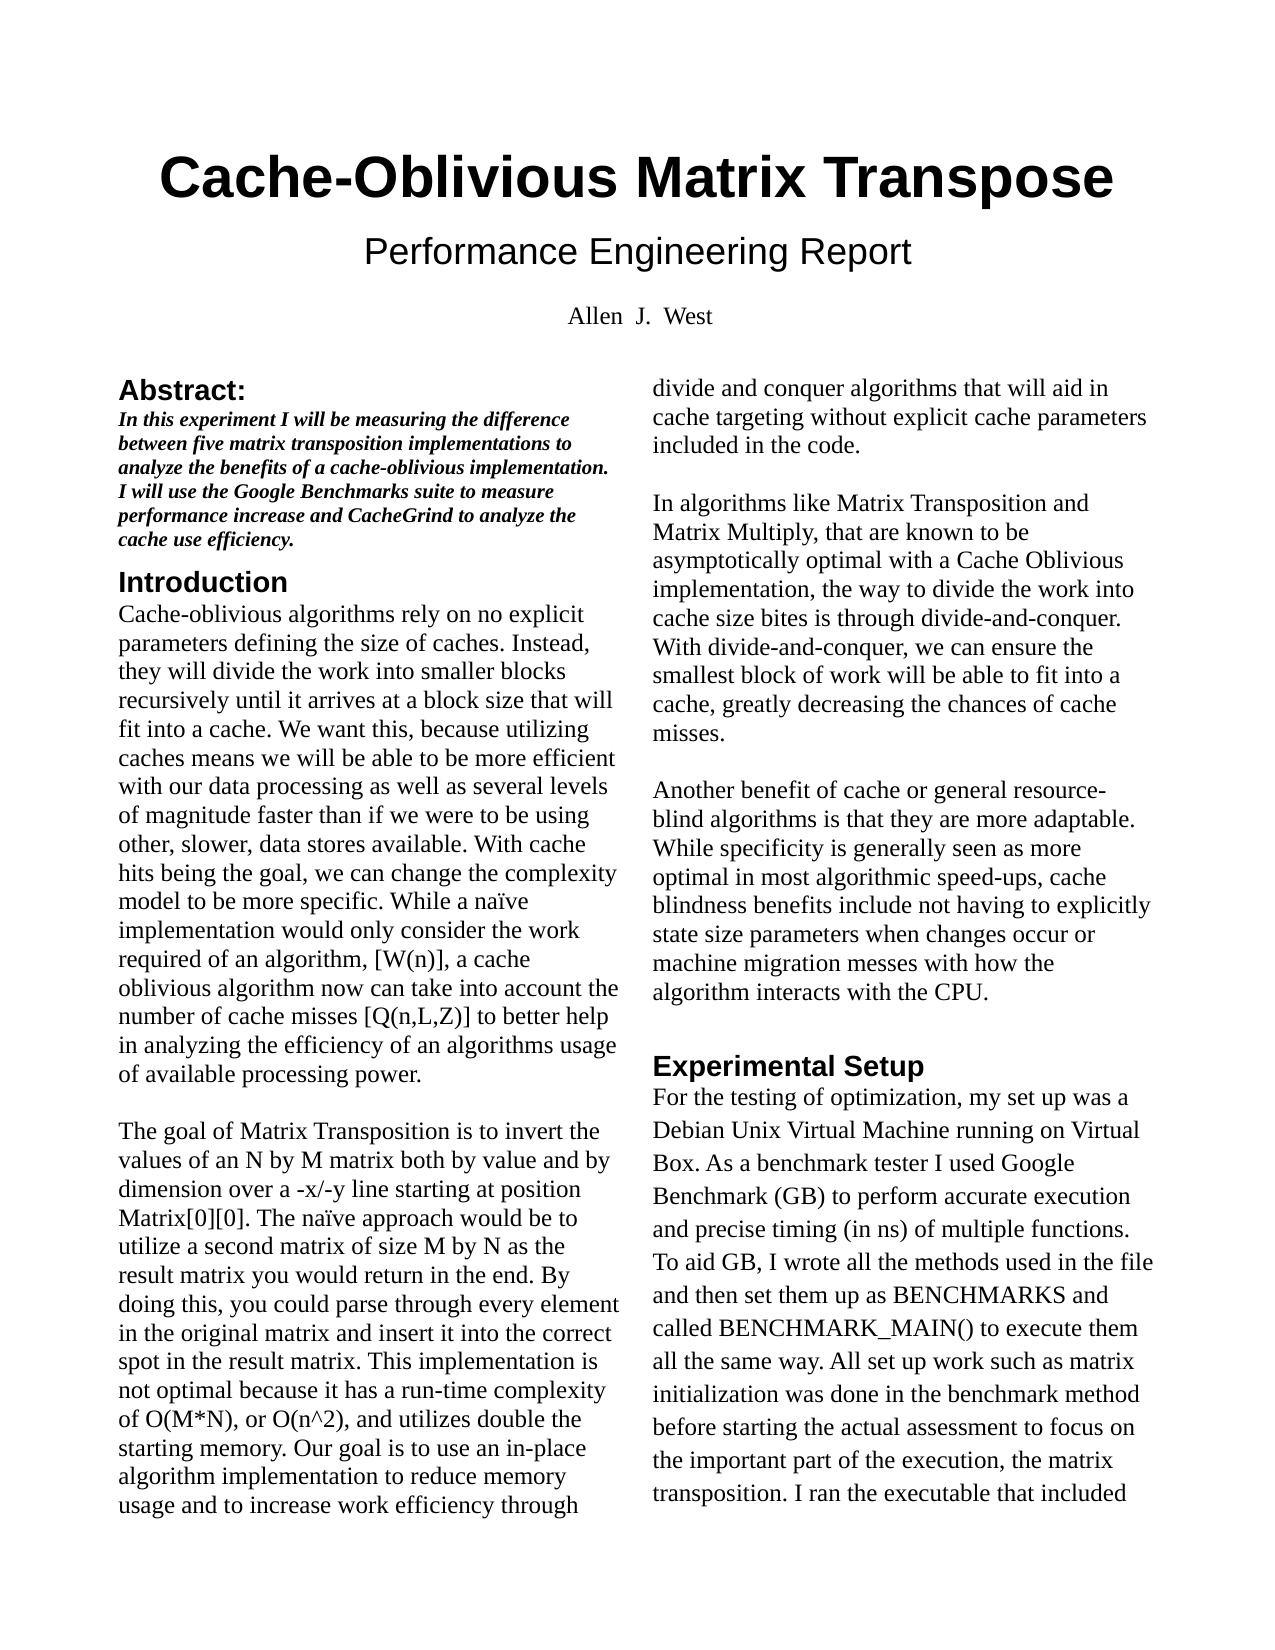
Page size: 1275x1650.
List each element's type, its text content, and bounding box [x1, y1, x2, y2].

text In algorithms like Matrix Transposition and Matrix Multiply, that are known to be asymptotically optimal with a Cache Oblivious implementation, the way to divide the work into cache size bites is through divide-and-conquer. With divide-and-conquer, we can ensure the smallest block of work will be able to fit into a cache, greatly decreasing the chances of cache misses. [652, 488, 1157, 747]
text For the testing of optimization, my set up was a Debian Unix Virtual Machine running on Virtual Box. As a benchmark tester I used Google Benchmark (GB) to perform accurate execution and precise timing (in ns) of multiple functions. To aid GB, I wrote all the methods used in the file and then set them up as BENCHMARKS and called BENCHMARK_MAIN() to execute them all the same way. All set up work such as matrix initialization was done in the benchmark method before starting the actual assessment to focus on the important part of the execution, the matrix transposition. I ran the executable that included [652, 1082, 1157, 1507]
text The goal of Matrix Transposition is to invert the values of an N by M matrix both by value and by dimension over a -x/-y line starting at position Matrix[0][0]. The naïve approach would be to utilize a second matrix of size M by N as the result matrix you would return in the end. By doing this, you could parse through every element in the original matrix and insert it into the correct spot in the result matrix. This implementation is not optimal because it has a run-time complexity of O(M*N), or O(n^2), and utilizes double the starting memory. Our goal is to use an in-place algorithm implementation to reduce memory usage and to increase work efficiency through [118, 1116, 622, 1519]
subtitle Abstract: [118, 373, 622, 406]
text In this experiment I will be measuring the difference between five matrix transposition implementations to analyze the benefits of a cache-oblivious implementation. I will use the Google Benchmarks suite to measure performance increase and CacheGrind to analyze the cache use efficiency. [118, 406, 622, 551]
subtitle Performance Engineering Report [118, 229, 1157, 272]
subtitle Introduction [118, 565, 622, 599]
text Cache-oblivious algorithms rely on no explicit parameters defining the size of caches. Instead, they will divide the work into smaller blocks recursively until it arrives at a block size that will fit into a cache. We want this, because utilizing caches means we will be able to be more efficient with our data processing as well as several levels of magnitude faster than if we were to be using other, slower, data stores available. With cache hits being the goal, we can change the complexity model to be more specific. While a naïve implementation would only consider the work required of an algorithm, [W(n)], a cache oblivious algorithm now can take into account the number of cache misses [Q(n,L,Z)] to better help in analyzing the efficiency of an algorithms usage of available processing power. [118, 599, 622, 1088]
subtitle Experimental Setup [652, 1049, 1157, 1082]
text divide and conquer algorithms that will aid in cache targeting without explicit cache parameters included in the code. [652, 373, 1157, 459]
text Another benefit of cache or general resource-blind algorithms is that they are more adaptable. While specificity is generally seen as more optimal in most algorithmic speed-ups, cache blindness benefits include not having to explicitly state size parameters when changes occur or machine migration messes with how the algorithm interacts with the CPU. [652, 775, 1157, 1005]
text Allen J. West [118, 301, 1157, 329]
title Cache-Oblivious Matrix Transpose [118, 143, 1157, 210]
